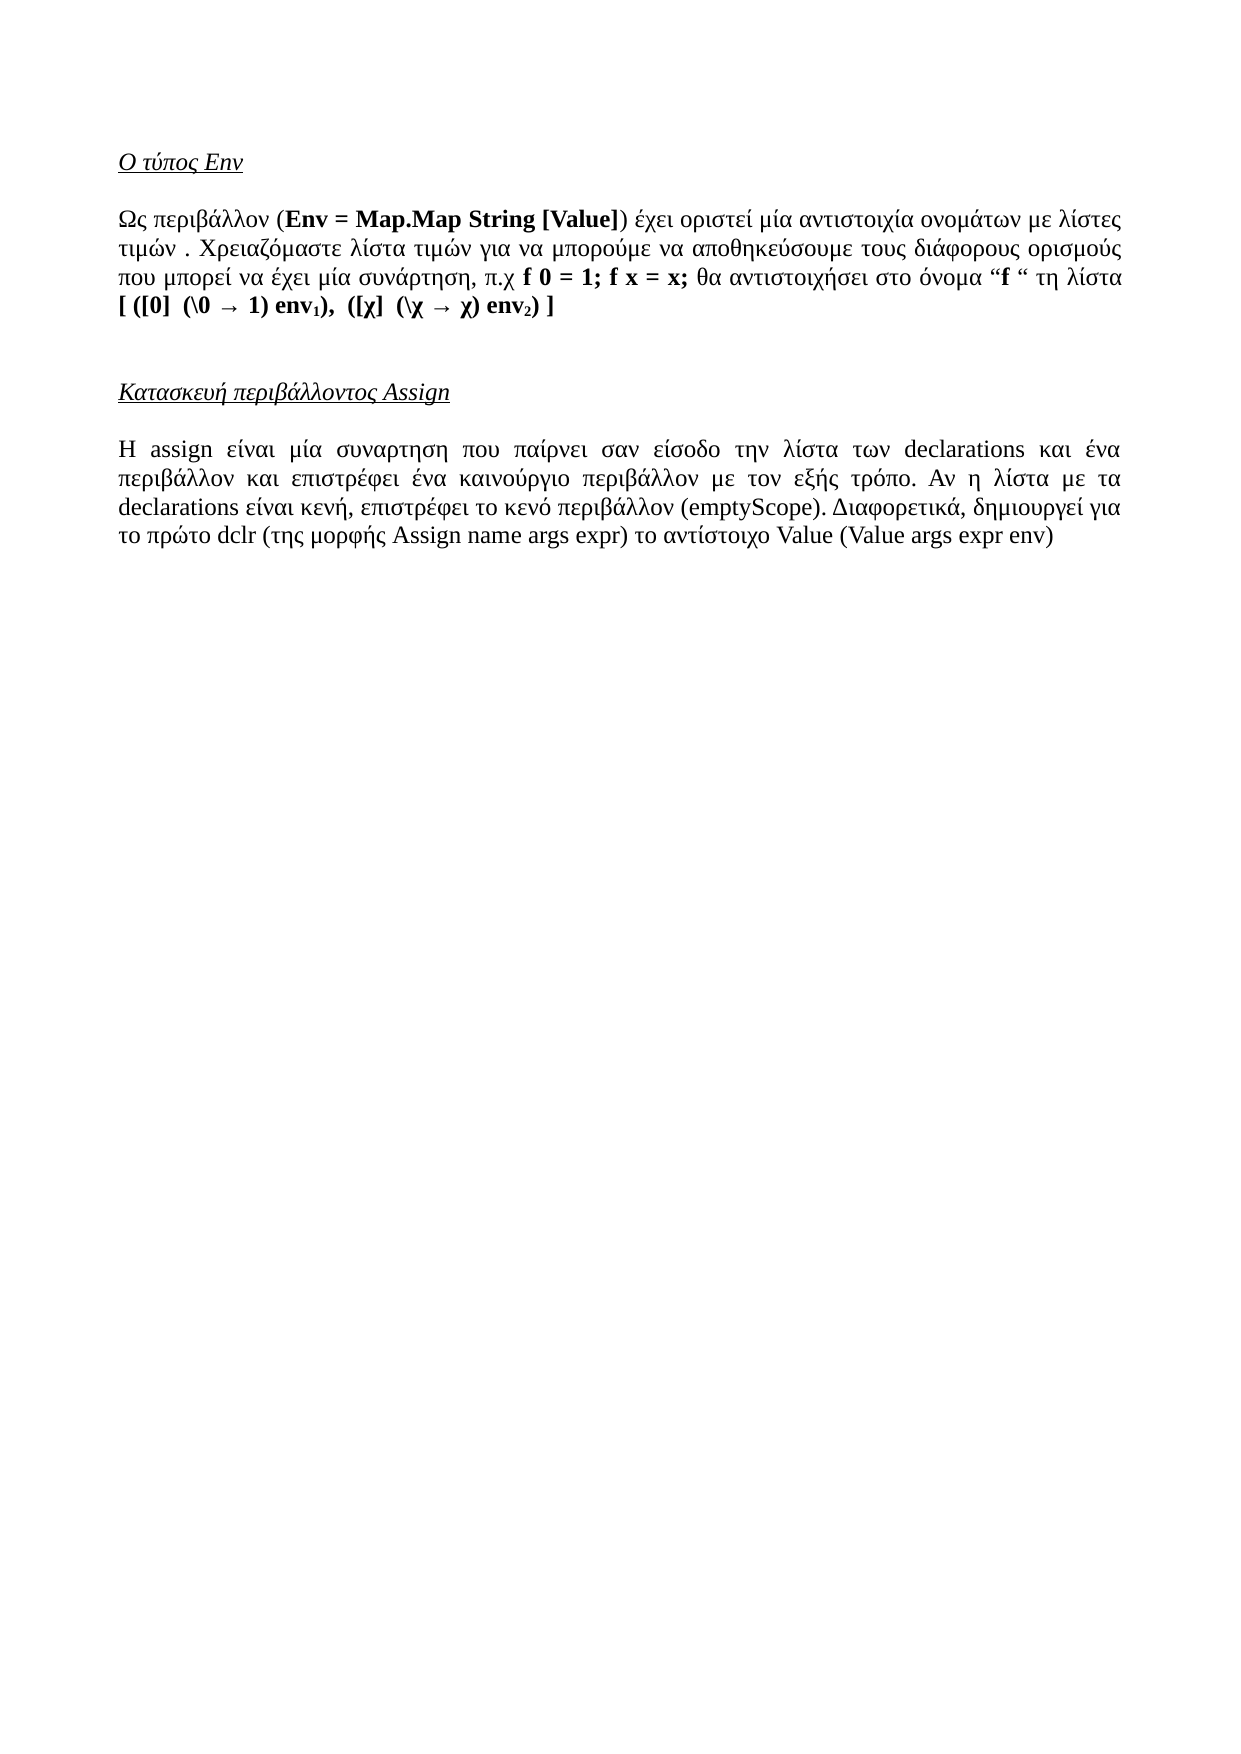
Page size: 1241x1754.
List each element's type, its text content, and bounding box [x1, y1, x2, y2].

text Ο τύπος Env [118, 147, 1122, 176]
text Η assign είναι μία συναρτηση που παίρνει σαν είσοδο την λίστα των declarations και ένα περιβάλλον και επιστρέφει ένα καινούργιο περιβάλλον με τον εξής τρόπο. Αν η λίστα με τα declarations είναι κενή, επιστρέφει το κενό περιβάλλον (emptyScope). Διαφορετικά, δημιουργεί για το πρώτο dclr (της μορφής Assign name args expr) το αντίστοιχο Value (Value args expr env) [118, 434, 1122, 549]
text Ως περιβάλλον (Env = Map.Map String [Value]) έχει οριστεί μία αντιστοιχία ονομάτων με λίστες τιμών . Χρειαζόμαστε λίστα τιμών για να μπορούμε να αποθηκεύσουμε τους διάφορους ορισμούς που μπορεί να έχει μία συνάρτηση, π.χ f 0 = 1; f x = x; θα αντιστοιχήσει στο όνομα “f “ τη λίστα [ ([0] (\0 → 1) env1), ([χ] (\χ → χ) env2) ] [118, 204, 1122, 319]
text Κατασκευή περιβάλλοντος Assign [118, 377, 1122, 406]
